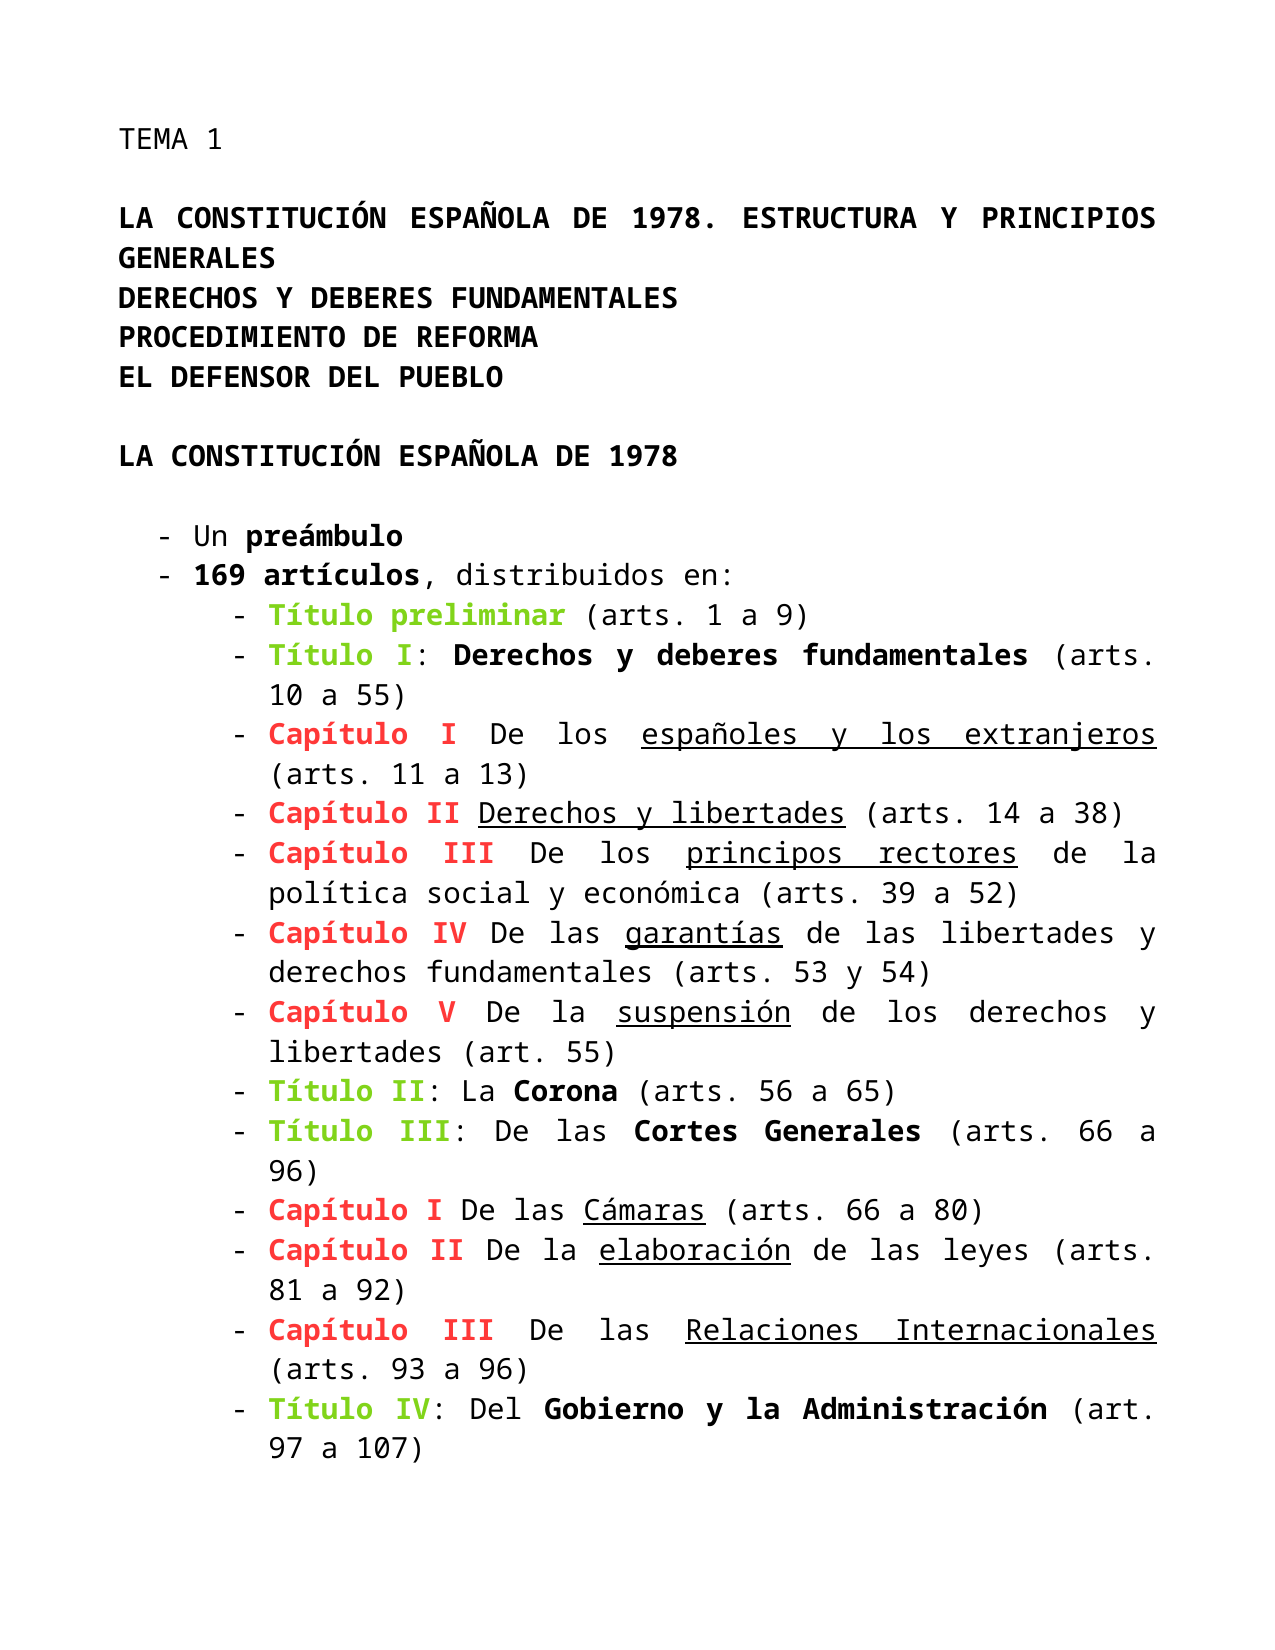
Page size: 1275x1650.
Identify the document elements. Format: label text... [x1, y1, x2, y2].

text LA CONSTITUCIÓN ESPAÑOLA DE 1978 [118, 436, 1157, 475]
list Capítulo II De la elaboración de las leyes (arts. 81 a 92) [231, 1229, 1157, 1309]
list Título preliminar (arts. 1 a 9) [231, 594, 1157, 634]
text EL DEFENSOR DEL PUEBLO [118, 356, 1157, 396]
list 169 artículos, distribuidos en: [156, 555, 1157, 594]
text PROCEDIMIENTO DE REFORMA [118, 317, 1157, 356]
list Título II: La Corona (arts. 56 a 65) [231, 1071, 1157, 1110]
text TEMA 1 [118, 118, 1157, 158]
list Capítulo III De las Relaciones Internacionales (arts. 93 a 96) [231, 1309, 1157, 1388]
list Título III: De las Cortes Generales (arts. 66 a 96) [231, 1110, 1157, 1190]
list Capítulo III De los principos rectores de la política social y económica (arts. 39 a 52) [231, 832, 1157, 912]
list Capítulo I De las Cámaras (arts. 66 a 80) [231, 1190, 1157, 1229]
list Título IV: Del Gobierno y la Administración (art. 97 a 107) [231, 1388, 1157, 1467]
text LA CONSTITUCIÓN ESPAÑOLA DE 1978. ESTRUCTURA Y PRINCIPIOS GENERALES [118, 197, 1157, 277]
list Capítulo V De la suspensión de los derechos y libertades (art. 55) [231, 991, 1157, 1071]
list Capítulo I De los españoles y los extranjeros (arts. 11 a 13) [231, 713, 1157, 793]
list Capítulo IV De las garantías de las libertades y derechos fundamentales (arts. 53 y 54) [231, 912, 1157, 991]
list Capítulo II Derechos y libertades (arts. 14 a 38) [231, 793, 1157, 832]
list Título I: Derechos y deberes fundamentales (arts. 10 a 55) [231, 634, 1157, 713]
list Un preámbulo [156, 515, 1157, 555]
text DERECHOS Y DEBERES FUNDAMENTALES [118, 277, 1157, 317]
